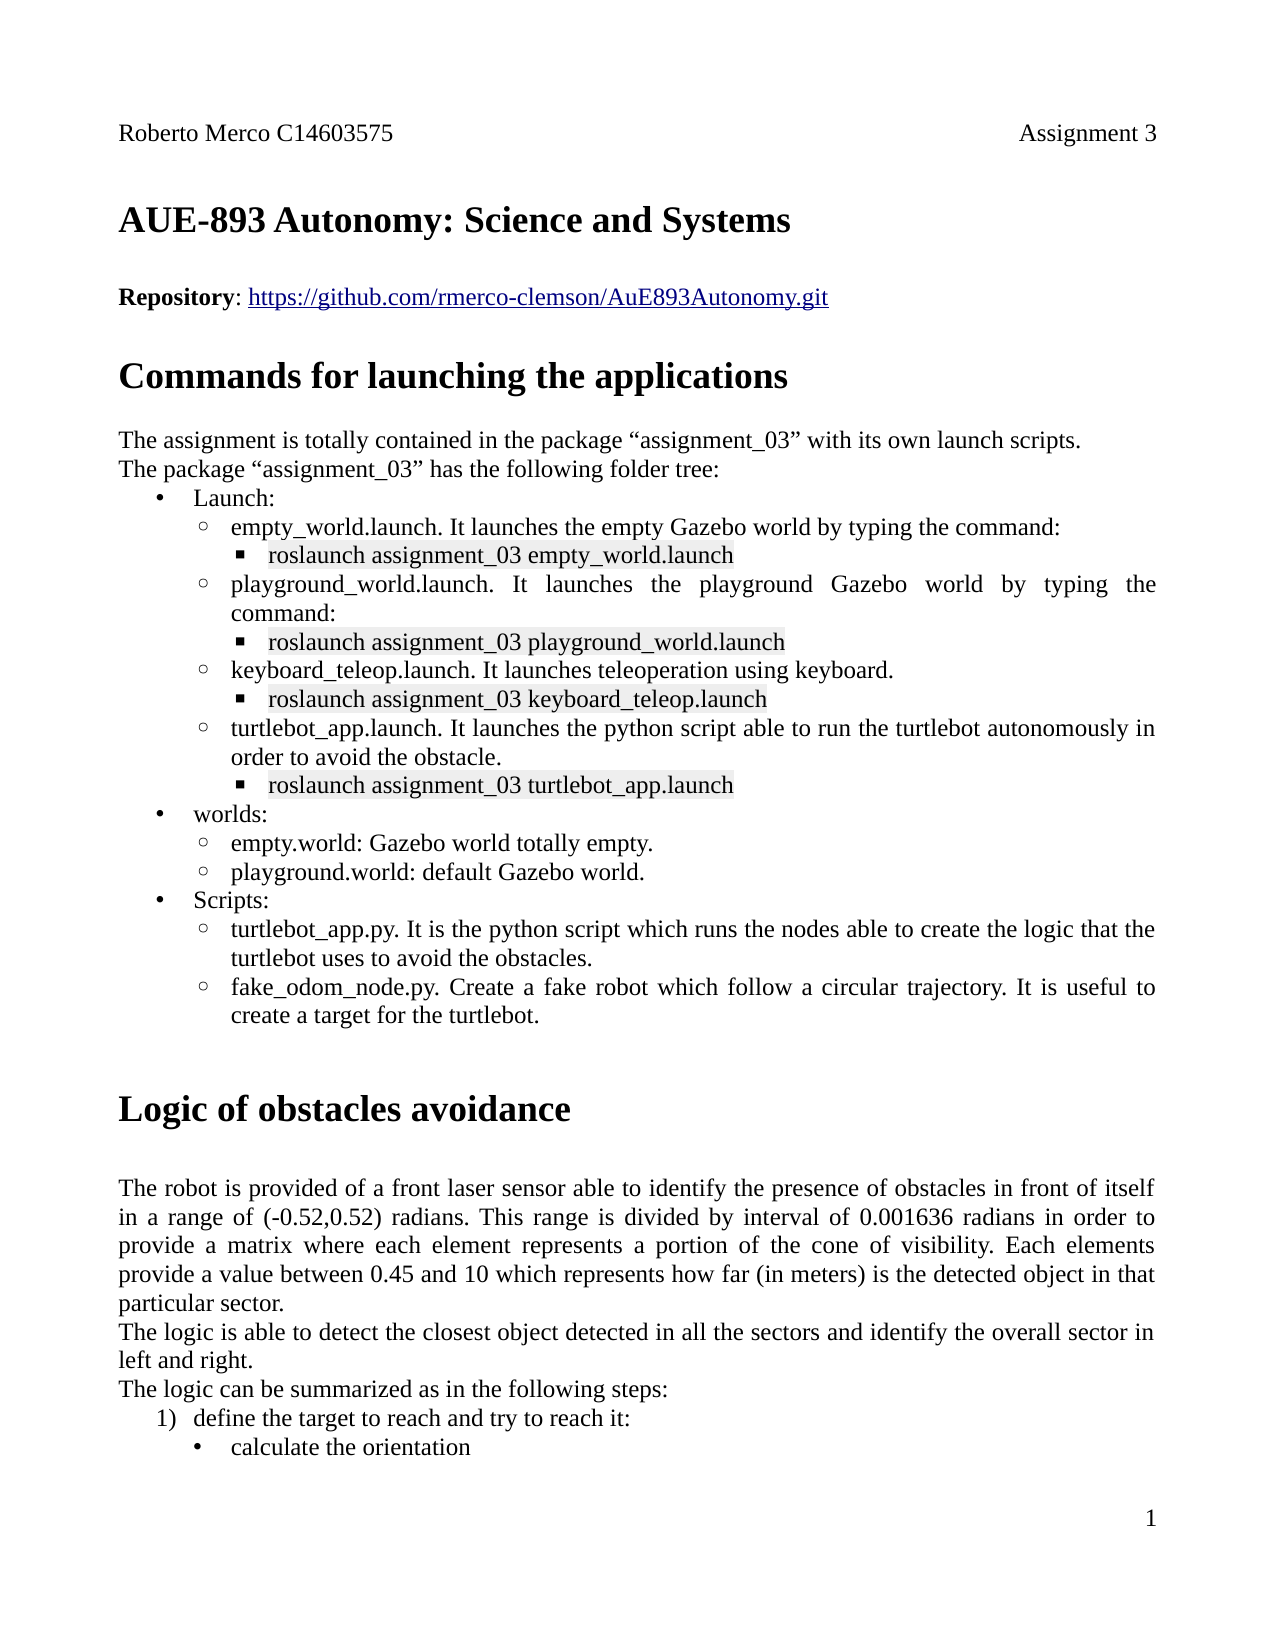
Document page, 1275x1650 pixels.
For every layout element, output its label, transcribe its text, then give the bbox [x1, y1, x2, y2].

text The package “assignment_03” has the following folder tree: [118, 454, 1157, 483]
list fake_odom_node.py. Create a fake robot which follow a circular trajectory. It is useful to create a target for the turtlebot. [193, 972, 1157, 1029]
text The assignment is totally contained in the package “assignment_03” with its own launch scripts. [118, 425, 1157, 454]
list keyboard_teleop.launch. It launches teleoperation using keyboard. [193, 655, 1157, 684]
list define the target to reach and try to reach it: [156, 1403, 1157, 1432]
text Commands for launching the applications [118, 353, 1157, 397]
list worlds: [156, 799, 1157, 828]
text The logic is able to detect the closest object detected in all the sectors and identify the overall sector in left and right. [118, 1317, 1157, 1374]
text Repository: https://github.com/rmerco-clemson/AuE893Autonomy.git [118, 282, 1157, 310]
list turtlebot_app.launch. It launches the python script able to run the turtlebot autonomously in order to avoid the obstacle. [193, 713, 1157, 770]
subtitle AUE-893 Autonomy: Science and Systems [118, 197, 1157, 240]
list roslaunch assignment_03 empty_world.launch [231, 540, 1157, 569]
list roslaunch assignment_03 playground_world.launch [231, 627, 1157, 655]
list roslaunch assignment_03 keyboard_teleop.launch [231, 684, 1157, 713]
list playground.world: default Gazebo world. [193, 857, 1157, 885]
text The robot is provided of a front laser sensor able to identify the presence of obstacles in front of itself in a range of (-0.52,0.52) radians. This range is divided by interval of 0.001636 radians in order to provide a matrix where each element represents a portion of the cone of visibility. Each elements provide a value between 0.45 and 10 which represents how far (in meters) is the detected object in that particular sector. [118, 1173, 1157, 1317]
list calculate the orientation [193, 1432, 1157, 1460]
list Scripts: [156, 885, 1157, 914]
list roslaunch assignment_03 turtlebot_app.launch [231, 770, 1157, 799]
list empty_world.launch. It launches the empty Gazebo world by typing the command: [193, 512, 1157, 540]
list Launch: [156, 483, 1157, 512]
list turtlebot_app.py. It is the python script which runs the nodes able to create the logic that the turtlebot uses to avoid the obstacles. [193, 914, 1157, 972]
list empty.world: Gazebo world totally empty. [193, 828, 1157, 857]
text The logic can be summarized as in the following steps: [118, 1374, 1157, 1403]
text Logic of obstacles avoidance [118, 1087, 1157, 1130]
list playground_world.launch. It launches the playground Gazebo world by typing the command: [193, 569, 1157, 627]
